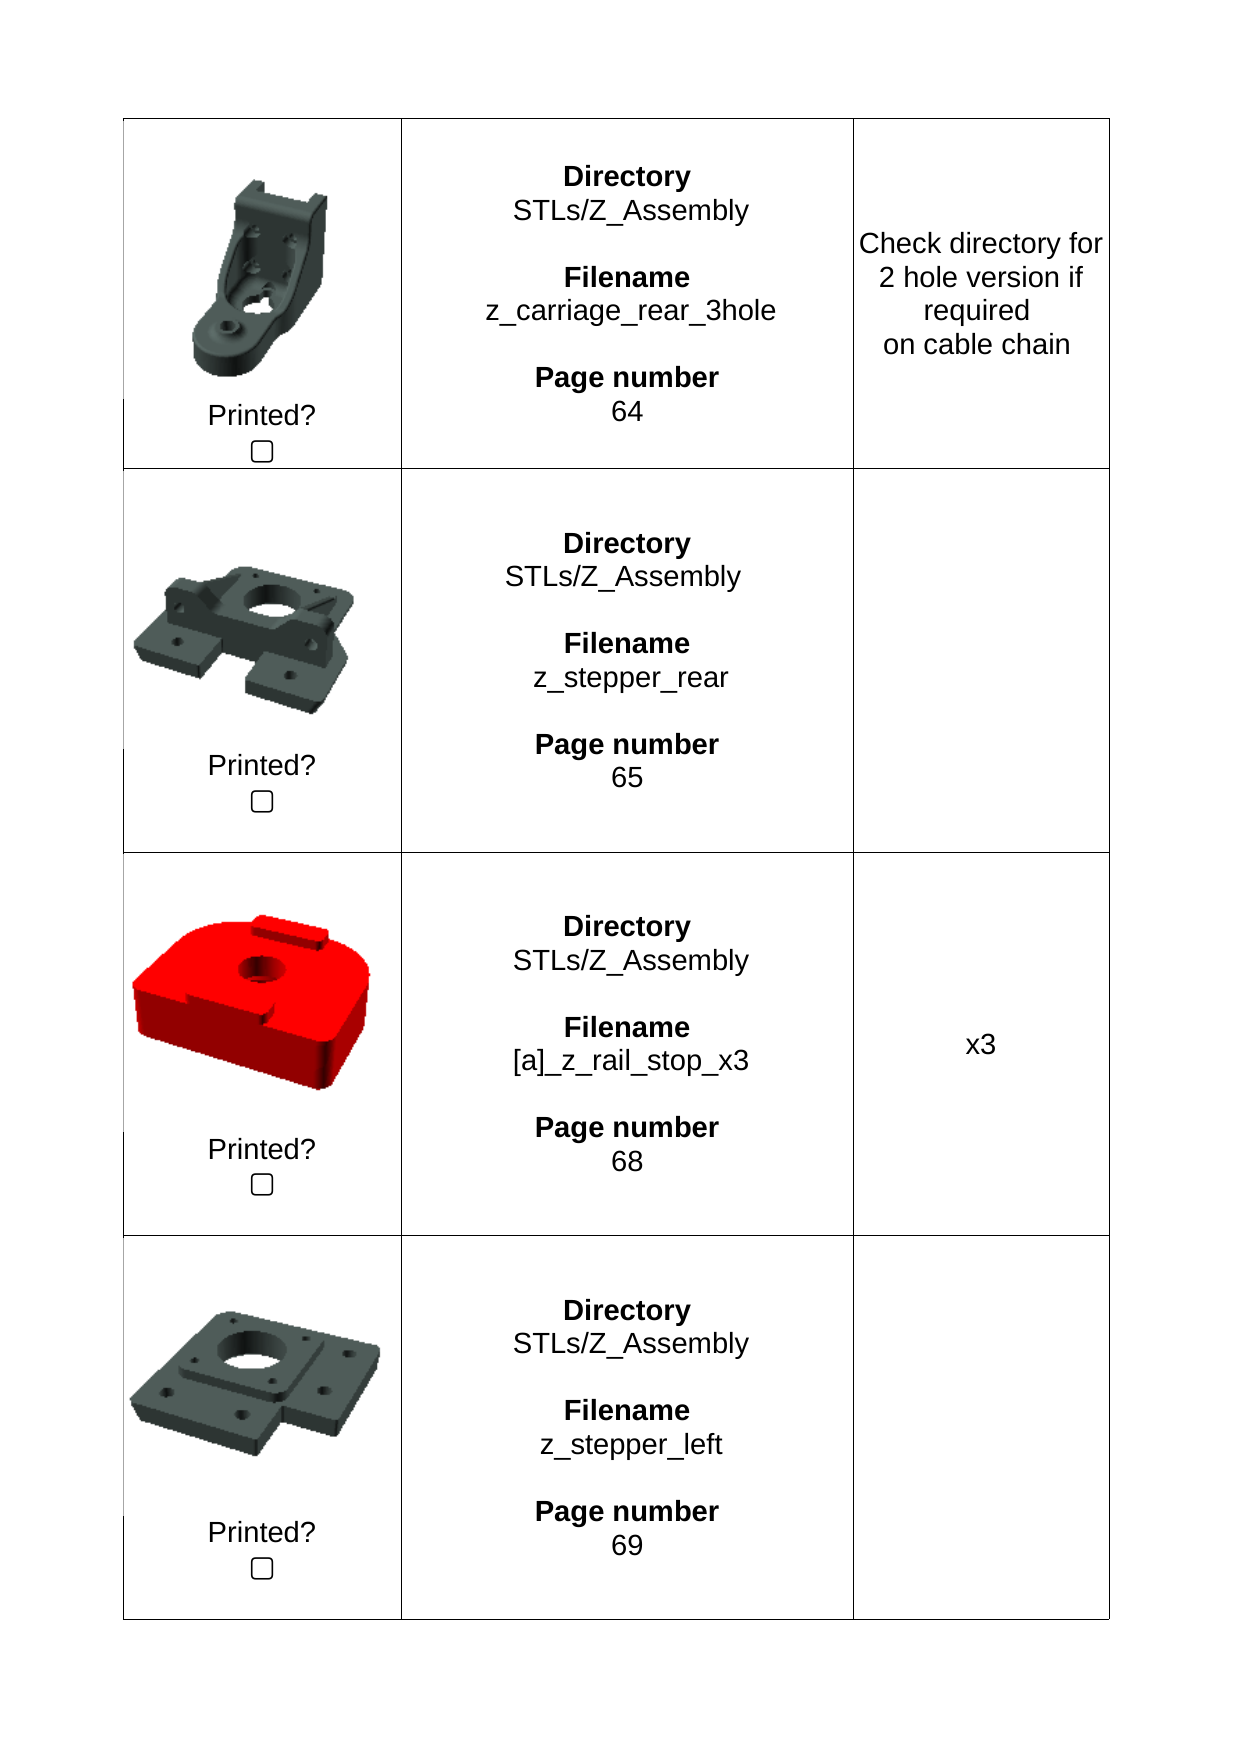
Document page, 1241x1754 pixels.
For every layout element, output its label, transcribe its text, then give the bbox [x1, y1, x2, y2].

table_cell Printed? ▢ [124, 1132, 401, 1235]
table_cell Directory STLs/Z_Assembly Filename z_stepper_rear Page number 65 [402, 469, 853, 852]
picture [123, 121, 401, 399]
picture [123, 854, 401, 1132]
table_cell [854, 1236, 1109, 1619]
picture [123, 471, 401, 749]
table_cell Check directory for 2 hole version if required on cable chain [854, 119, 1109, 468]
table_cell Directory STLs/Z_Assembly Filename [a]_z_rail_stop_x3 Page number 68 [402, 853, 853, 1235]
table_cell Printed? ▢ [124, 749, 401, 852]
table_cell Directory STLs/Z_Assembly Filename z_carriage_rear_3hole Page number 64 [402, 119, 853, 468]
table_cell Printed? ▢ [124, 1516, 401, 1619]
picture [123, 1238, 401, 1516]
table_cell Directory STLs/Z_Assembly Filename z_stepper_left Page number 69 [402, 1236, 853, 1619]
table_cell Printed? ▢ [124, 399, 401, 468]
table_cell [854, 469, 1109, 852]
table_cell x3 [854, 853, 1109, 1235]
